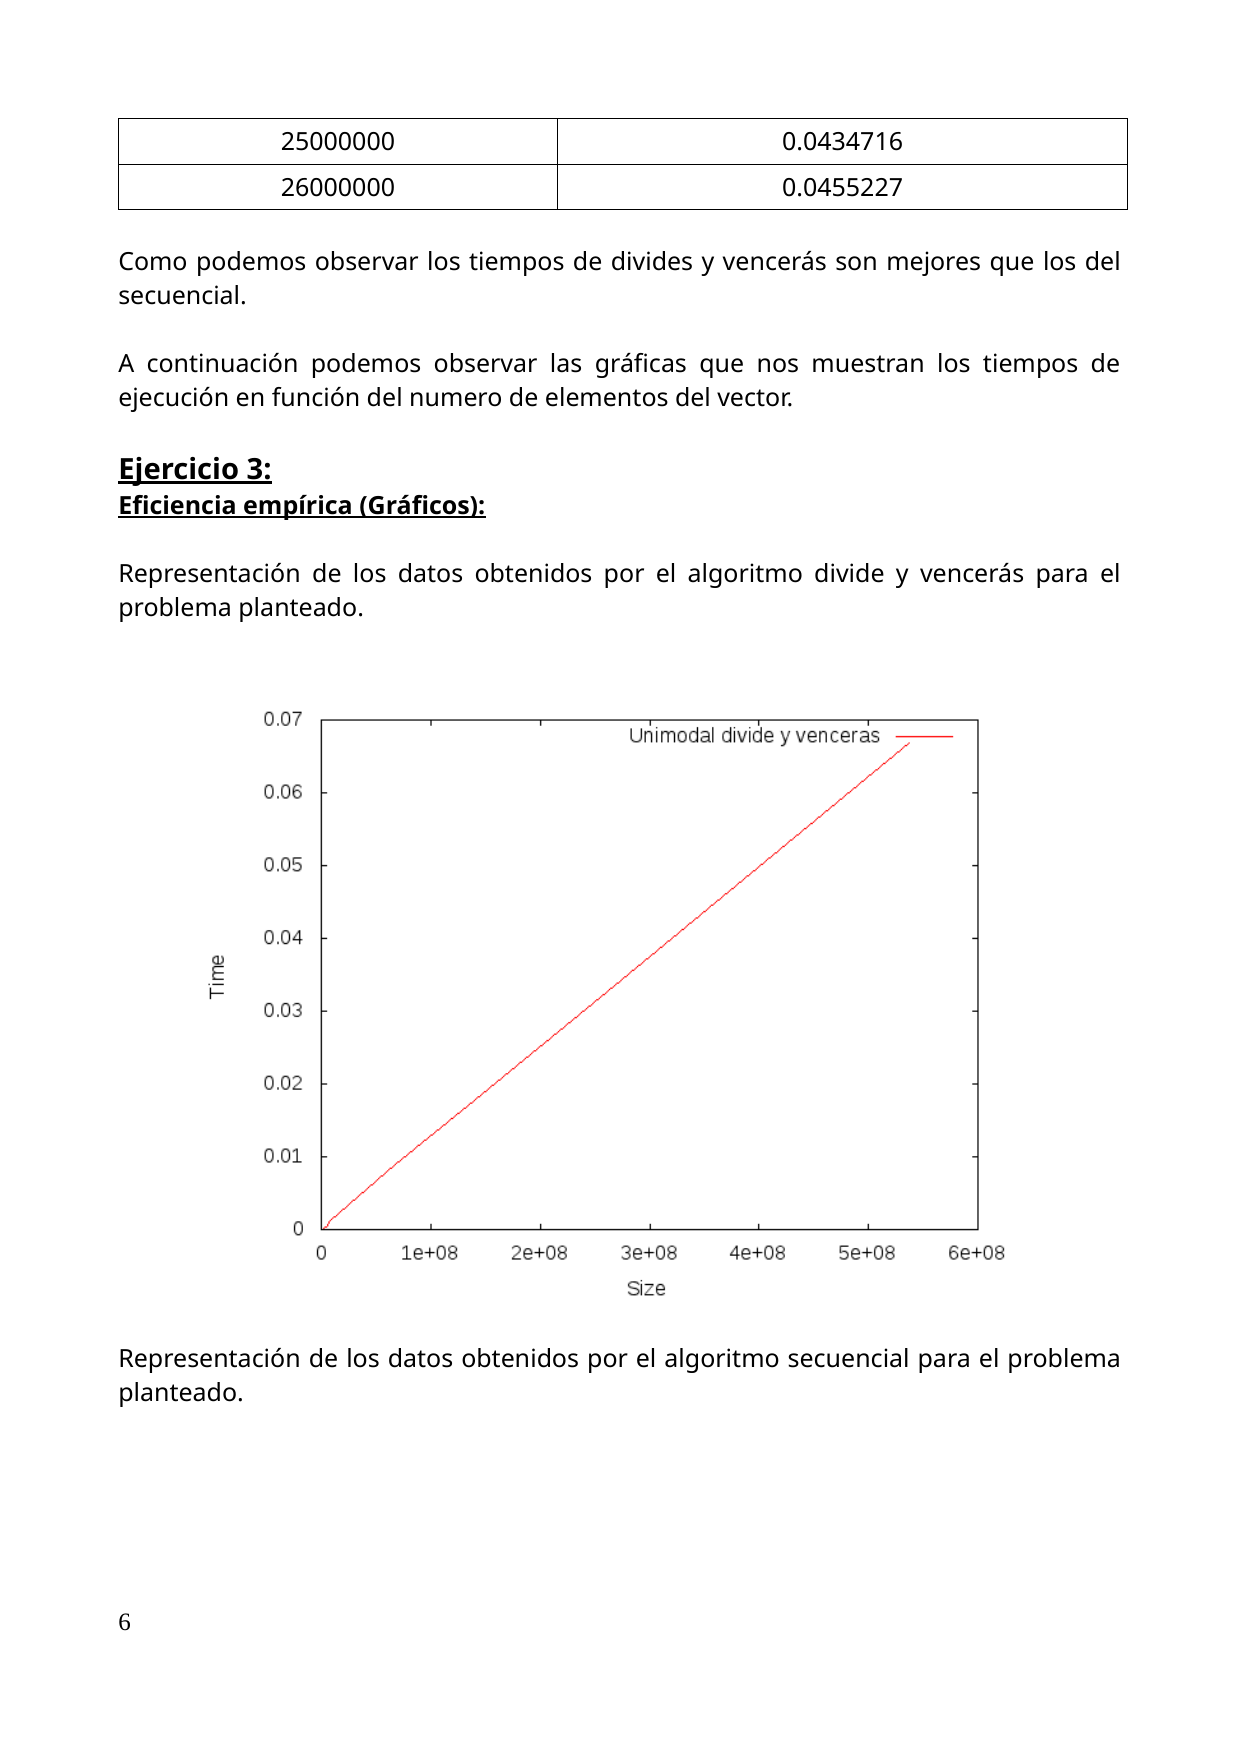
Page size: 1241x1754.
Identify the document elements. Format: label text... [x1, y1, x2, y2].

text Como podemos observar los tiempos de divides y vencerás son mejores que los del secuencial. [118, 243, 1122, 312]
text Ejercicio 3: [118, 448, 1122, 488]
table_cell 25000000 [119, 119, 557, 164]
table_cell 0.0434716 [558, 119, 1127, 164]
text Representación de los datos obtenidos por el algoritmo secuencial para el problema planteado. [118, 1340, 1122, 1408]
table_cell 0.0455227 [558, 165, 1127, 209]
picture [201, 694, 1017, 1307]
text Eficiencia empírica (Gráficos): [118, 488, 1122, 522]
table_cell 26000000 [119, 165, 557, 209]
text A continuación podemos observar las gráficas que nos muestran los tiempos de ejecución en función del numero de elementos del vector. [118, 346, 1122, 414]
text Representación de los datos obtenidos por el algoritmo divide y vencerás para el problema planteado. [118, 556, 1122, 624]
